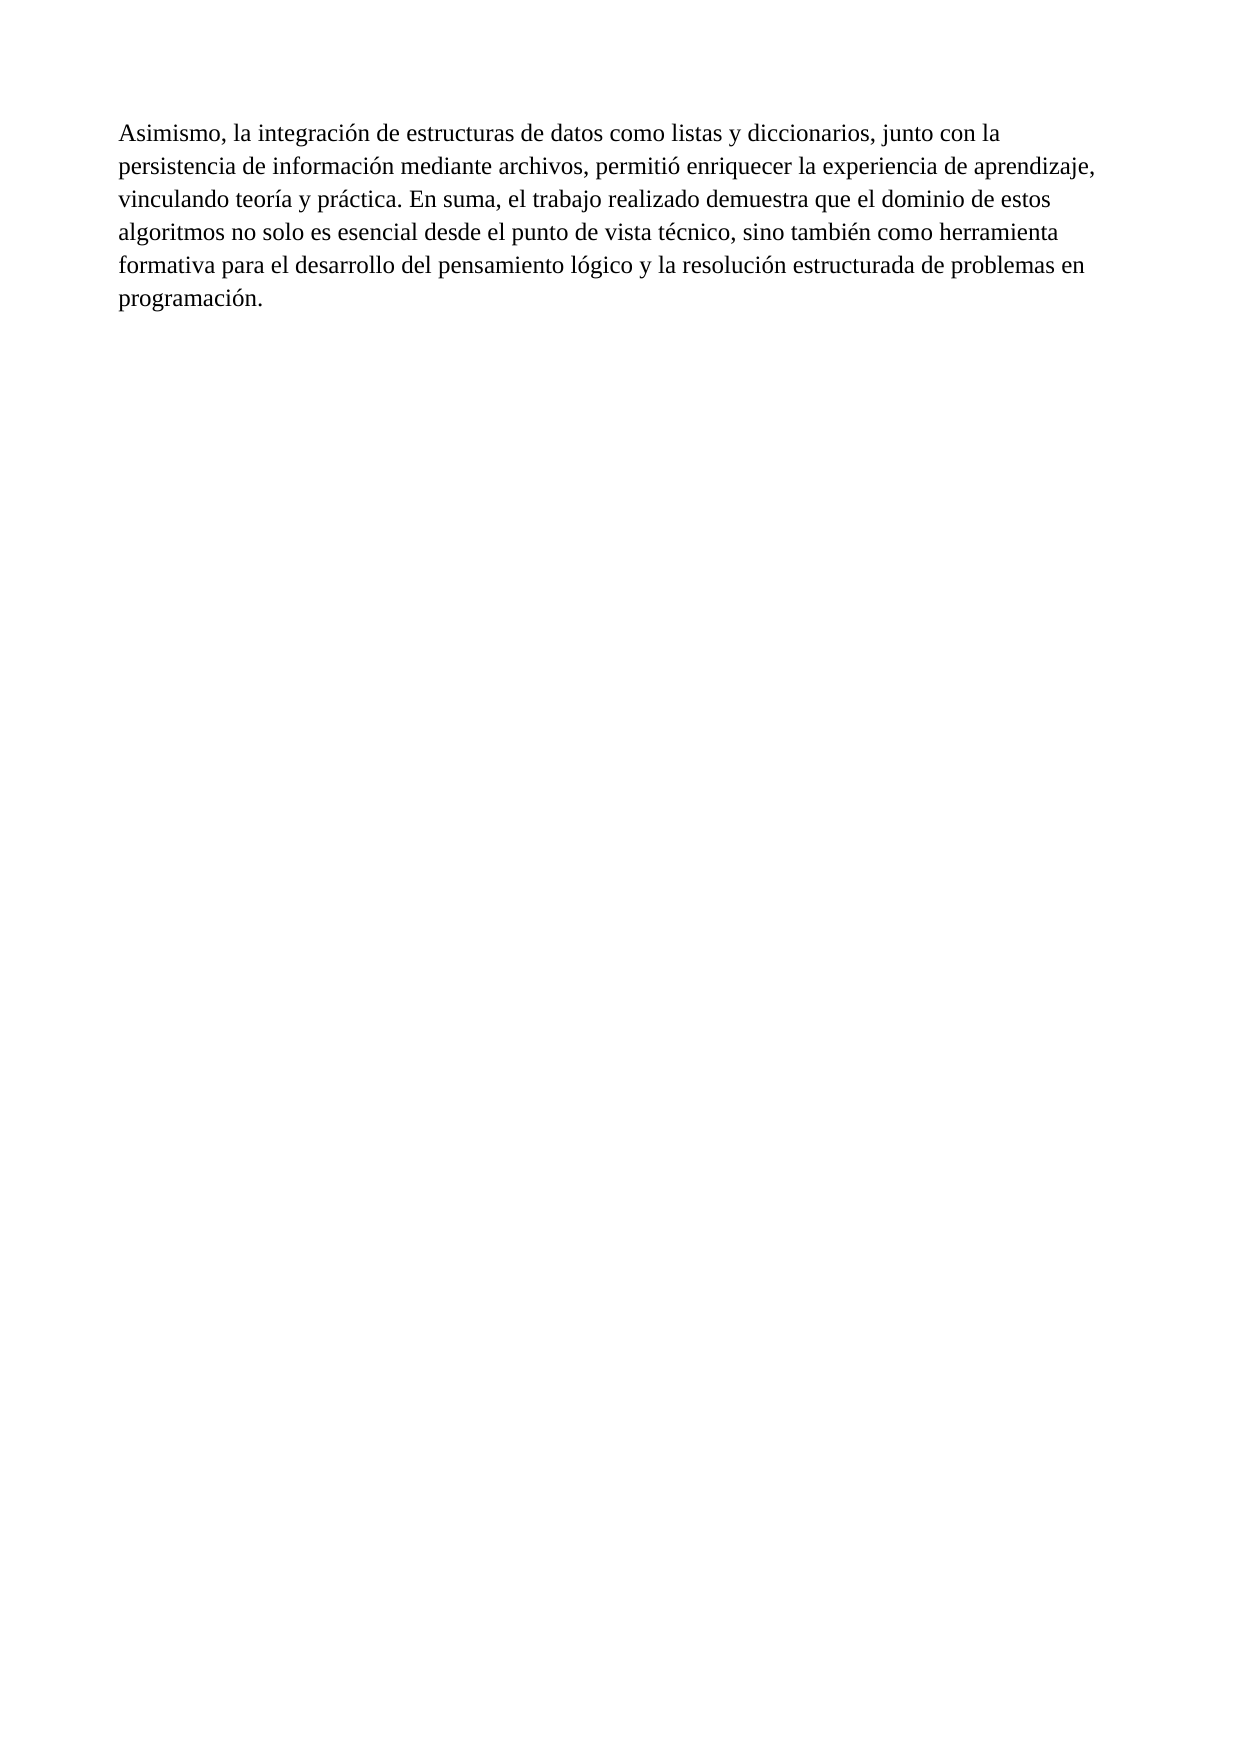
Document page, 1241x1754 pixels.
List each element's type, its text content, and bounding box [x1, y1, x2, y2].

text Asimismo, la integración de estructuras de datos como listas y diccionarios, junto con la persistencia de información mediante archivos, permitió enriquecer la experiencia de aprendizaje, vinculando teoría y práctica. En suma, el trabajo realizado demuestra que el dominio de estos algoritmos no solo es esencial desde el punto de vista técnico, sino también como herramienta formativa para el desarrollo del pensamiento lógico y la resolución estructurada de problemas en programación. [118, 118, 1122, 312]
